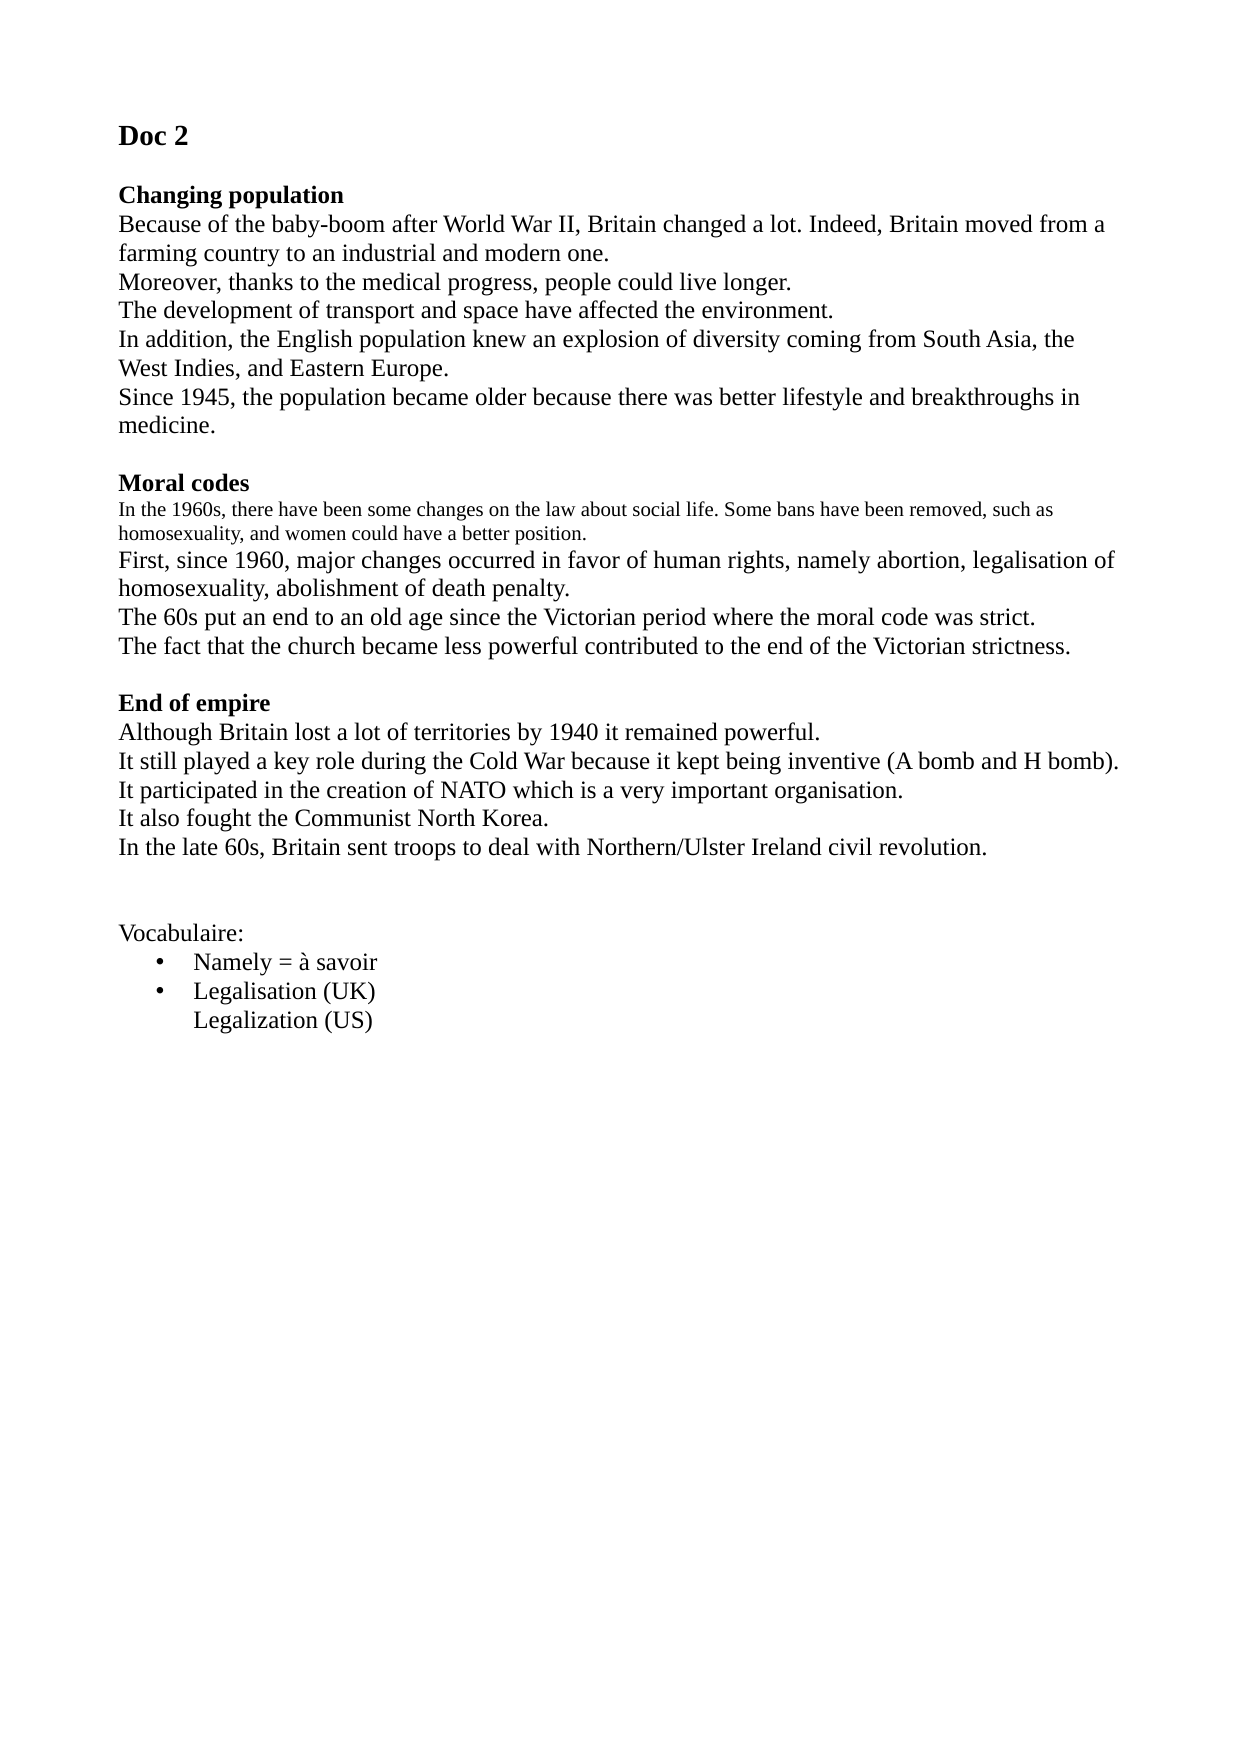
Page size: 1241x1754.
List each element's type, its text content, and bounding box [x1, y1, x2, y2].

text Moreover, thanks to the medical progress, people could live longer. [118, 267, 1122, 295]
text In the late 60s, Britain sent troops to deal with Northern/Ulster Ireland civil revolution. [118, 832, 1122, 861]
text The development of transport and space have affected the environment. [118, 295, 1122, 324]
text Doc 2 [118, 118, 1122, 152]
text It participated in the creation of NATO which is a very important organisation. [118, 775, 1122, 803]
text It also fought the Communist North Korea. [118, 803, 1122, 832]
text The 60s put an end to an old age since the Victorian period where the moral code was strict. [118, 602, 1122, 631]
text First, since 1960, major changes occurred in favor of human rights, namely abortion, legalisation of homosexuality, abolishment of death penalty. [118, 545, 1122, 602]
text Vocabulaire: [118, 918, 1122, 947]
list Legalization (US) [156, 1005, 1122, 1033]
text Although Britain lost a lot of territories by 1940 it remained powerful. [118, 717, 1122, 746]
text The fact that the church became less powerful contributed to the end of the Victorian strictness. [118, 631, 1122, 660]
text Changing population [118, 180, 1122, 209]
text End of empire [118, 688, 1122, 717]
list Legalisation (UK) [156, 976, 1122, 1005]
list Namely = à savoir [156, 947, 1122, 976]
text In addition, the English population knew an explosion of diversity coming from South Asia, the West Indies, and Eastern Europe. [118, 324, 1122, 382]
text In the 1960s, there have been some changes on the law about social life. Some bans have been removed, such as homosexuality, and women could have a better position. [118, 497, 1122, 545]
text Because of the baby-boom after World War II, Britain changed a lot. Indeed, Britain moved from a farming country to an industrial and modern one. [118, 209, 1122, 267]
text Since 1945, the population became older because there was better lifestyle and breakthroughs in medicine. [118, 382, 1122, 439]
text It still played a key role during the Cold War because it kept being inventive (A bomb and H bomb). [118, 746, 1122, 775]
text Moral codes [118, 468, 1122, 497]
